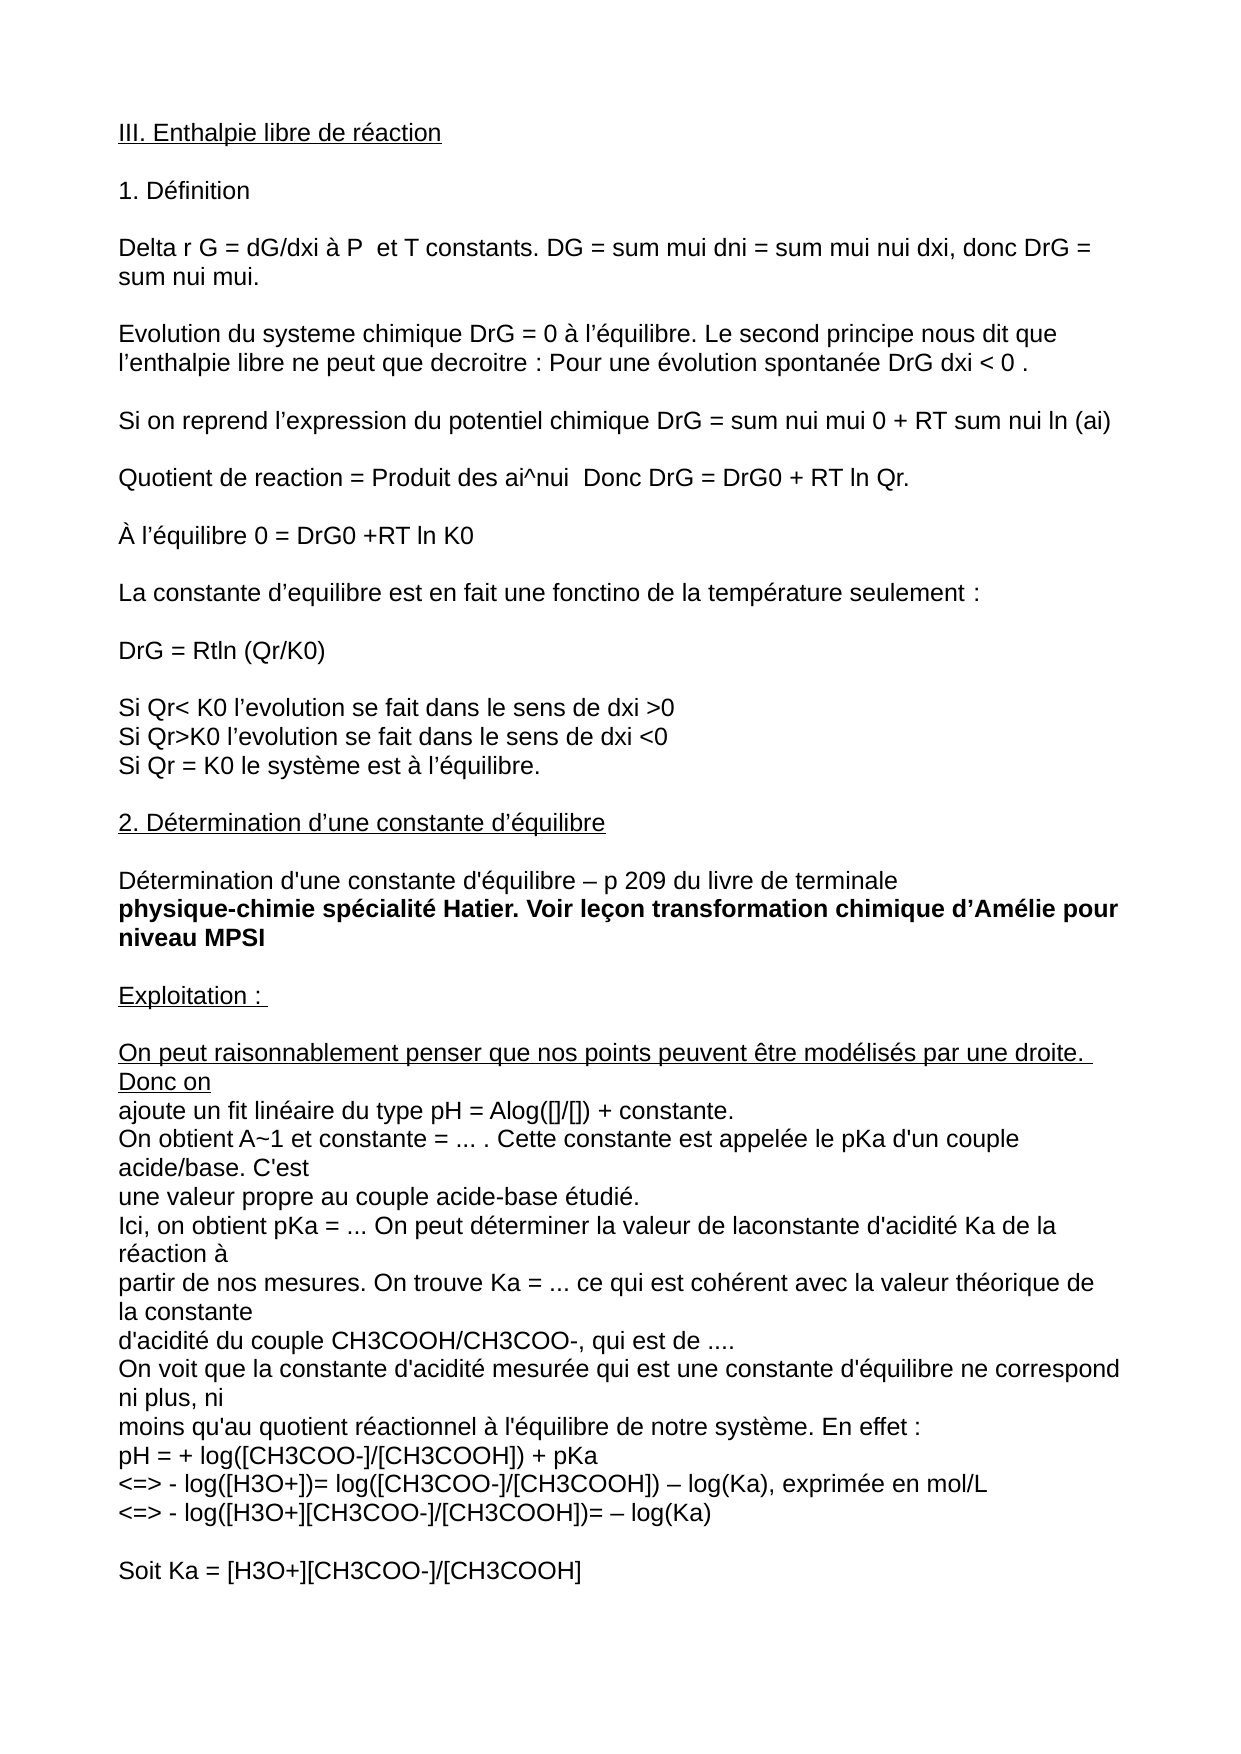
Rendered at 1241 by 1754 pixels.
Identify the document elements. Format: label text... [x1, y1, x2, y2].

text <=> - log([H3O+])= log([CH3COO-]/[CH3COOH]) – log(Ka), exprimée en mol/L [118, 1469, 1122, 1498]
text physique-chimie spécialité Hatier. Voir leçon transformation chimique d’Amélie pour niveau MPSI [118, 894, 1122, 952]
text Quotient de reaction = Produit des ai^nui Donc DrG = DrG0 + RT ln Qr. [118, 463, 1122, 492]
text Si Qr< K0 l’evolution se fait dans le sens de dxi >0 [118, 693, 1122, 722]
text On voit que la constante d'acidité mesurée qui est une constante d'équilibre ne correspond ni plus, ni [118, 1354, 1122, 1412]
text Delta r G = dG/dxi à P et T constants. DG = sum mui dni = sum mui nui dxi, donc DrG = sum nui mui. [118, 233, 1122, 291]
text Si Qr = K0 le système est à l’équilibre. [118, 751, 1122, 779]
text DrG = Rtln (Qr/K0) [118, 636, 1122, 664]
text Exploitation : [118, 981, 1122, 1009]
text une valeur propre au couple acide-base étudié. [118, 1182, 1122, 1211]
text Détermination d'une constante d'équilibre – p 209 du livre de terminale [118, 866, 1122, 894]
text Ici, on obtient pKa = ... On peut déterminer la valeur de laconstante d'acidité Ka de la réaction à [118, 1211, 1122, 1268]
text On obtient A~1 et constante = ... . Cette constante est appelée le pKa d'un couple acide/base. C'est [118, 1124, 1122, 1182]
text La constante d’equilibre est en fait une fonctino de la température seulement : [118, 578, 1122, 607]
text Si Qr>K0 l’evolution se fait dans le sens de dxi <0 [118, 722, 1122, 751]
text Si on reprend l’expression du potentiel chimique DrG = sum nui mui 0 + RT sum nui ln (ai) [118, 406, 1122, 434]
text moins qu'au quotient réactionnel à l'équilibre de notre système. En effet : [118, 1412, 1122, 1441]
text Soit Ka = [H3O+][CH3COO-]/[CH3COOH] [118, 1556, 1122, 1584]
text On peut raisonnablement penser que nos points peuvent être modélisés par une droite. Donc on [118, 1038, 1122, 1096]
text pH = + log([CH3COO-]/[CH3COOH]) + pKa [118, 1441, 1122, 1469]
text À l’équilibre 0 = DrG0 +RT ln K0 [118, 521, 1122, 549]
text <=> - log([H3O+][CH3COO-]/[CH3COOH])= – log(Ka) [118, 1498, 1122, 1527]
text 2. Détermination d’une constante d’équilibre [118, 808, 1122, 837]
text ajoute un fit linéaire du type pH = Alog([]/[]) + constante. [118, 1096, 1122, 1124]
text d'acidité du couple CH3COOH/CH3COO-, qui est de .... [118, 1326, 1122, 1354]
text III. Enthalpie libre de réaction [118, 118, 1122, 147]
text Evolution du systeme chimique DrG = 0 à l’équilibre. Le second principe nous dit que l’enthalpie libre ne peut que decroitre : Pour une évolution spontanée DrG dxi < 0 . [118, 319, 1122, 377]
text partir de nos mesures. On trouve Ka = ... ce qui est cohérent avec la valeur théorique de la constante [118, 1268, 1122, 1326]
text 1. Définition [118, 176, 1122, 204]
